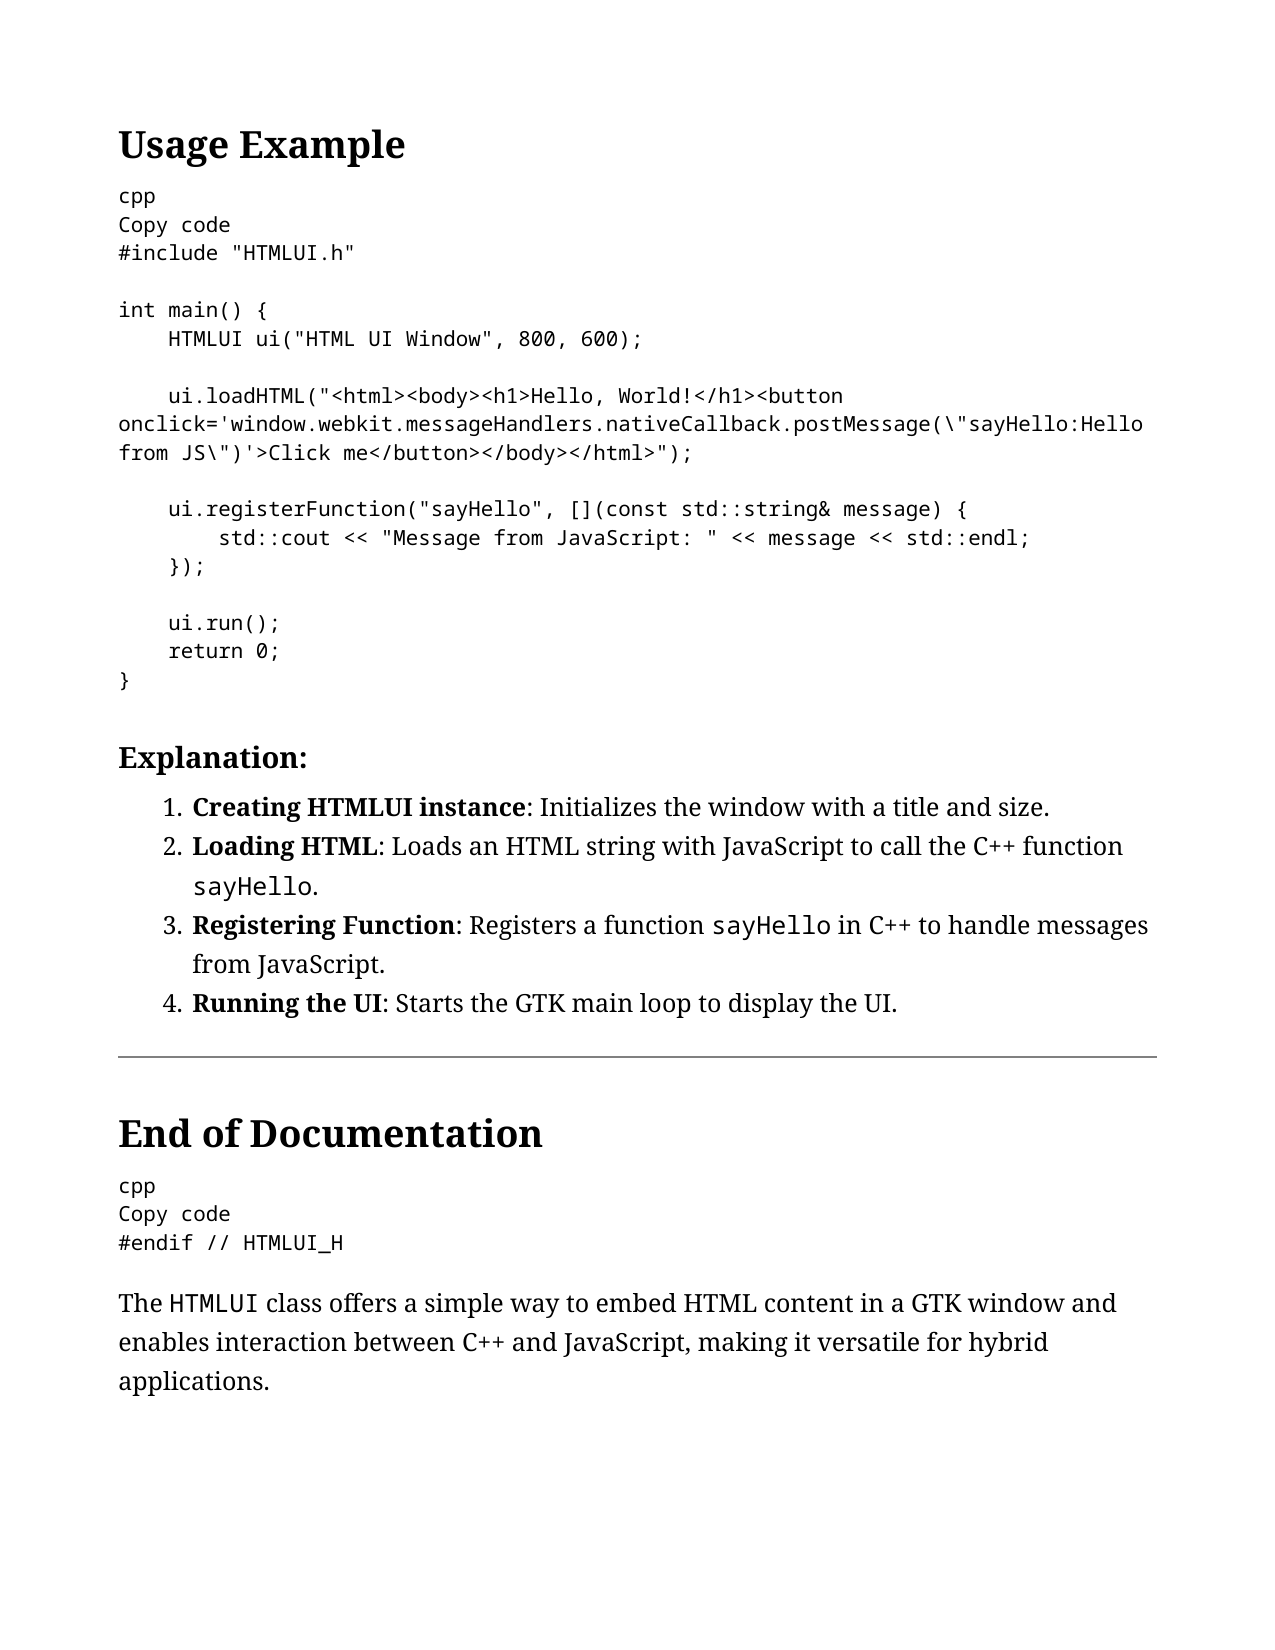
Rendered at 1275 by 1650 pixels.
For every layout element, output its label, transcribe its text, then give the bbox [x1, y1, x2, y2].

list Registering Function: Registers a function sayHello in C++ to handle messages from JavaScript. [162, 907, 1157, 981]
text ui.loadHTML("<html><body><h1>Hello, World!</h1><button onclick='window.webkit.messageHandlers.nativeCallback.postMessage(\"sayHello:Hello from JS\")'>Click me</button></body></html>"); [118, 381, 1157, 466]
text ui.run(); [118, 608, 1157, 637]
text ui.registerFunction("sayHello", [](const std::string& message) { [118, 494, 1157, 523]
text Copy code [118, 1199, 1157, 1228]
text }); [118, 551, 1157, 580]
text std::cout << "Message from JavaScript: " << message << std::endl; [118, 523, 1157, 551]
text #include "HTMLUI.h" [118, 238, 1157, 267]
text } [118, 665, 1157, 693]
list Creating HTMLUI instance: Initializes the window with a title and size. [162, 790, 1157, 824]
text The HTMLUI class offers a simple way to embed HTML content in a GTK window and enables interaction between C++ and JavaScript, making it versatile for hybrid applications. [118, 1286, 1157, 1398]
list Loading HTML: Loads an HTML string with JavaScript to call the C++ function sayHello. [162, 829, 1157, 902]
subtitle Explanation: [118, 738, 1157, 777]
list Running the UI: Starts the GTK main loop to display the UI. [162, 986, 1157, 1020]
text HTMLUI ui("HTML UI Window", 800, 600); [118, 324, 1157, 352]
text #endif // HTMLUI_H [118, 1228, 1157, 1256]
text cpp [118, 1171, 1157, 1199]
text Copy code [118, 210, 1157, 238]
text cpp [118, 182, 1157, 210]
subtitle Usage Example [118, 118, 1157, 169]
text int main() { [118, 295, 1157, 324]
subtitle End of Documentation [118, 1107, 1157, 1158]
text return 0; [118, 637, 1157, 665]
